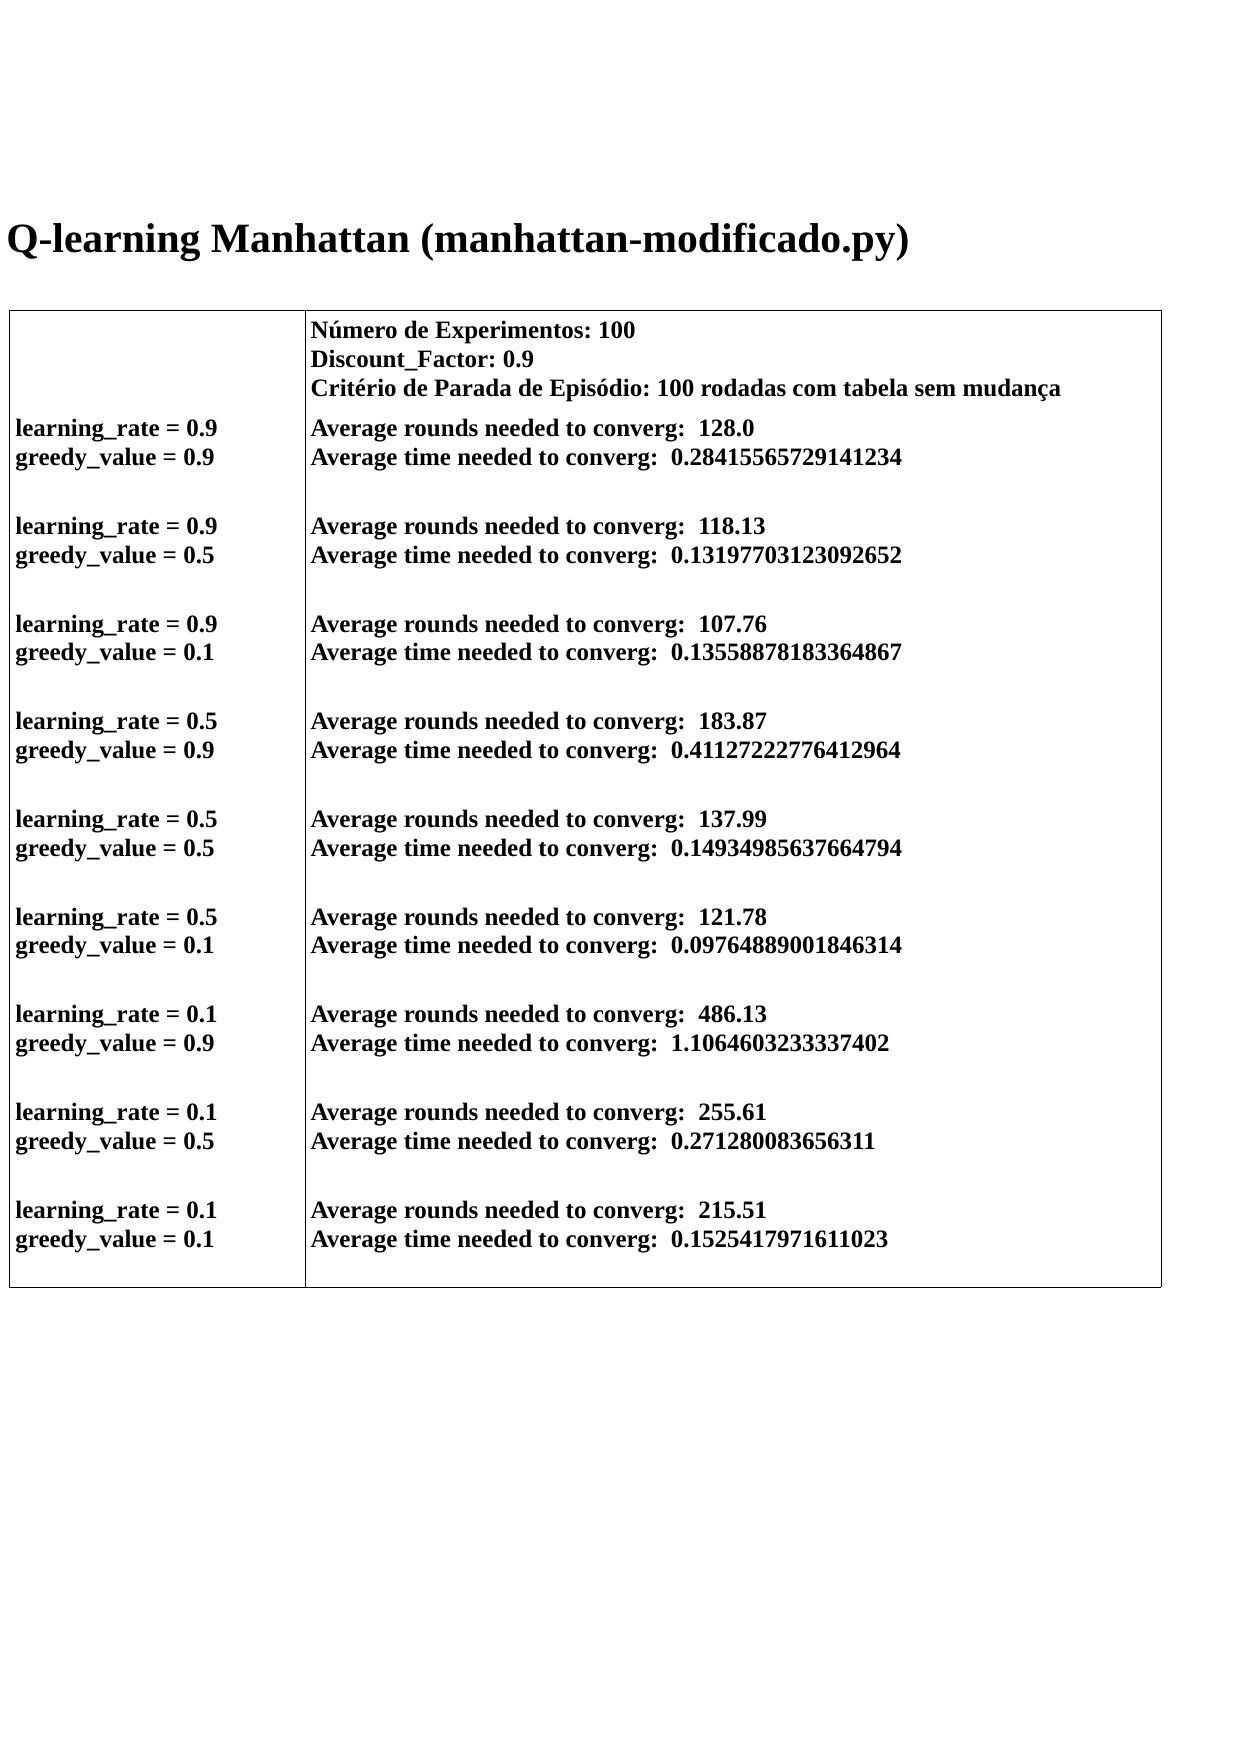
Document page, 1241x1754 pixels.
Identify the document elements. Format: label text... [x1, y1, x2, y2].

table_cell learning_rate = 0.5 greedy_value = 0.9 [10, 701, 305, 798]
table_cell Average rounds needed to converg: 118.13 Average time needed to converg: 0.13197703123092652 [306, 505, 1161, 603]
table_cell Average rounds needed to converg: 121.78 Average time needed to converg: 0.09764889001846314 [306, 896, 1161, 994]
table_cell learning_rate = 0.1 greedy_value = 0.5 [10, 1092, 305, 1189]
table_cell Average rounds needed to converg: 137.99 Average time needed to converg: 0.14934985637664794 [306, 799, 1161, 896]
table_cell learning_rate = 0.1 greedy_value = 0.9 [10, 994, 305, 1092]
table_header [10, 311, 305, 408]
table_header Número de Experimentos: 100 Discount_Factor: 0.9 Critério de Parada de Episódio: 100 rodadas com tabela sem mudança [306, 311, 1161, 408]
table_cell Average rounds needed to converg: 255.61 Average time needed to converg: 0.271280083656311 [306, 1092, 1161, 1189]
table_cell learning_rate = 0.9 greedy_value = 0.9 [10, 408, 305, 505]
table_cell learning_rate = 0.5 greedy_value = 0.5 [10, 799, 305, 896]
table_cell learning_rate = 0.9 greedy_value = 0.1 [10, 603, 305, 701]
table_cell Average rounds needed to converg: 183.87 Average time needed to converg: 0.41127222776412964 [306, 701, 1161, 798]
table_cell Average rounds needed to converg: 107.76 Average time needed to converg: 0.13558878183364867 [306, 603, 1161, 701]
table_cell Average rounds needed to converg: 128.0 Average time needed to converg: 0.28415565729141234 [306, 408, 1161, 505]
table_cell learning_rate = 0.1 greedy_value = 0.1 [10, 1189, 305, 1287]
table_cell Average rounds needed to converg: 486.13 Average time needed to converg: 1.1064603233337402 [306, 994, 1161, 1092]
text Q-learning Manhattan (manhattan-modificado.py) [6, 214, 1234, 262]
table_cell Average rounds needed to converg: 215.51 Average time needed to converg: 0.1525417971611023 [306, 1189, 1161, 1287]
table_cell learning_rate = 0.9 greedy_value = 0.5 [10, 505, 305, 603]
table_cell learning_rate = 0.5 greedy_value = 0.1 [10, 896, 305, 994]
